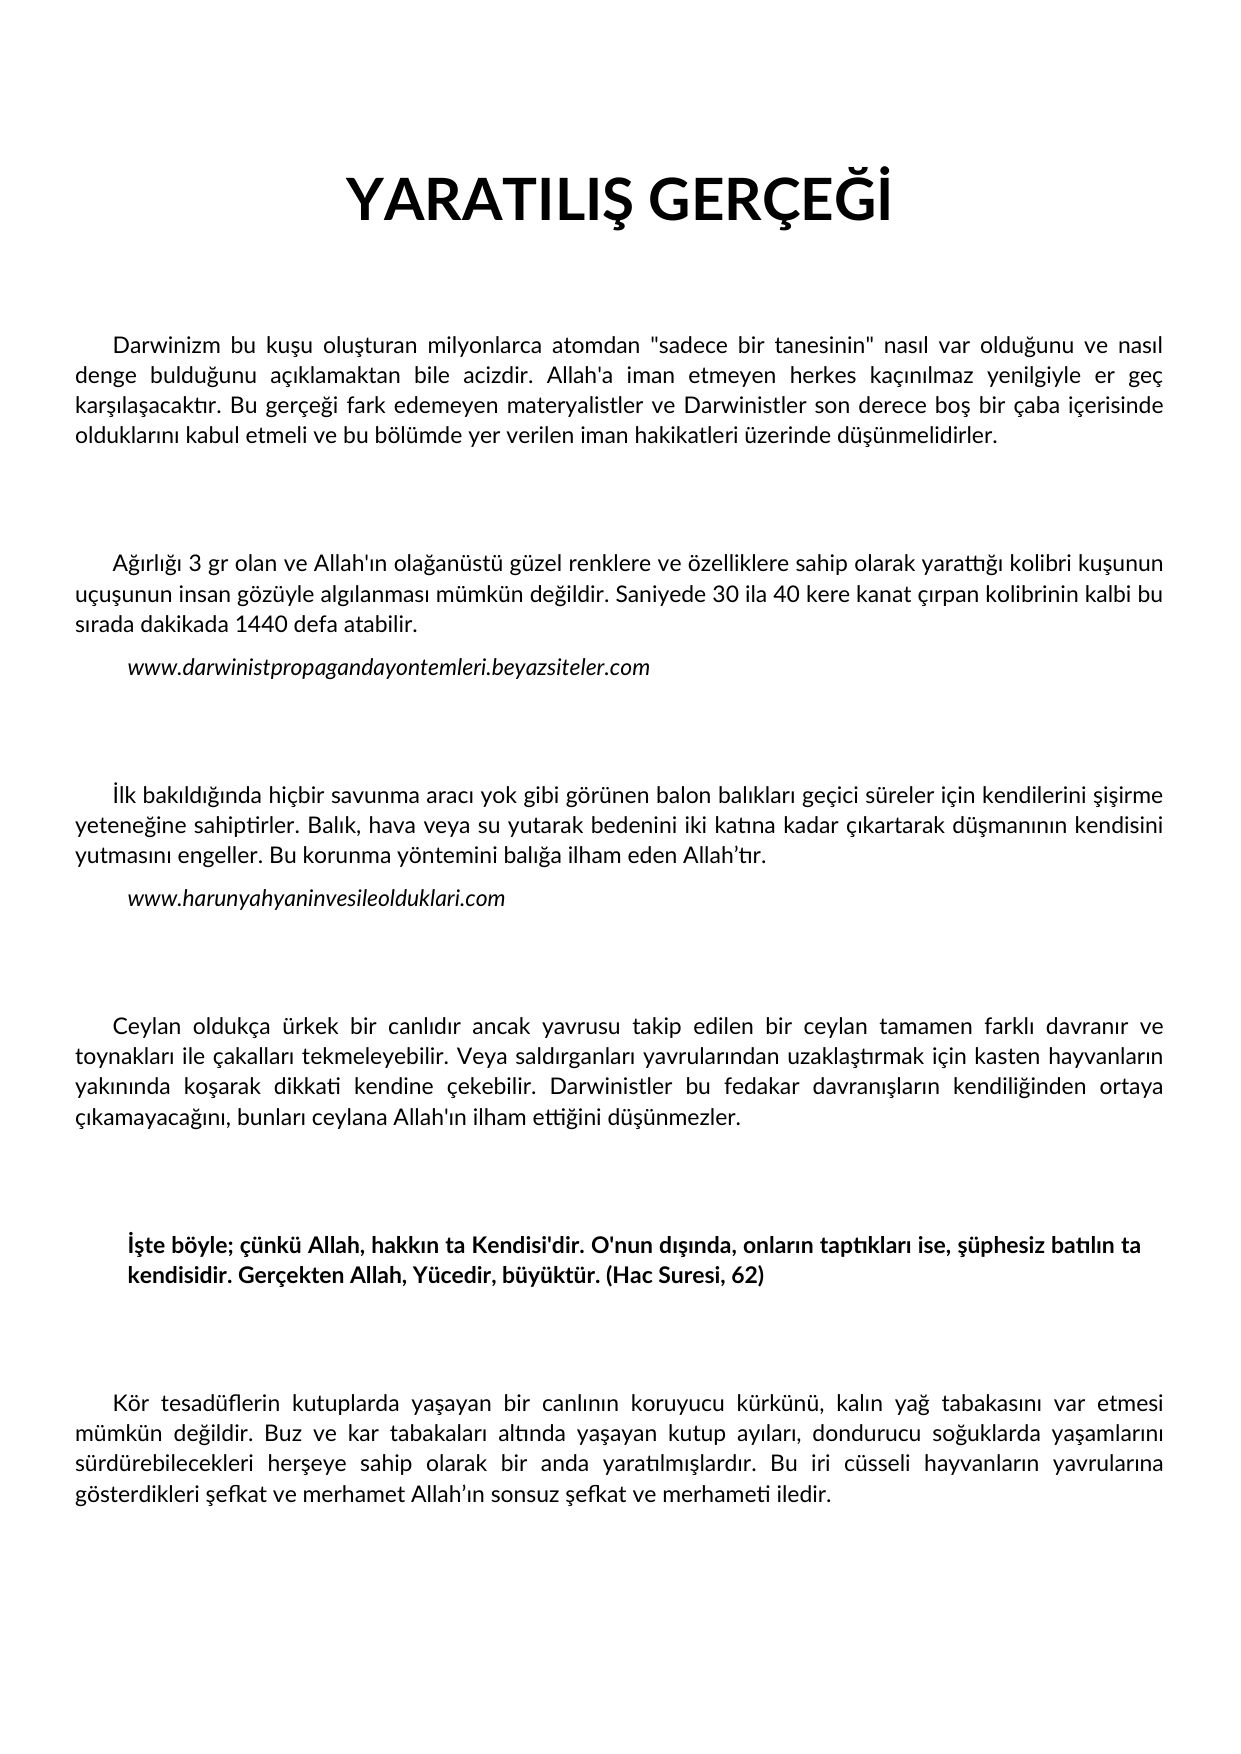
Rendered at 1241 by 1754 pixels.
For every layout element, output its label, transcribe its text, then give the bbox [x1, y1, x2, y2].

text Ceylan oldukça ürkek bir canlıdır ancak yavrusu takip edilen bir ceylan tamamen farklı davranır ve toynakları ile çakalları tekmeleyebilir. Veya saldırganları yavrularından uzaklaştırmak için kasten hayvanların yakınında koşarak dikkati kendine çekebilir. Darwinistler bu fedakar davranışların kendiliğinden ortaya çıkamayacağını, bunları ceylana Allah'ın ilham ettiğini düşünmezler. [75, 1012, 1165, 1130]
text İşte böyle; çünkü Allah, hakkın ta Kendisi'dir. O'nun dışında, onların taptıkları ise, şüphesiz batılın ta kendisidir. Gerçekten Allah, Yücedir, büyüktür. (Hac Suresi, 62) [127, 1230, 1143, 1288]
text Darwinizm bu kuşu oluşturan milyonlarca atomdan "sadece bir tanesinin" nasıl var olduğunu ve nasıl denge bulduğunu açıklamaktan bile acizdir. Allah'a iman etmeyen herkes kaçınılmaz yenilgiyle er geç karşılaşacaktır. Bu gerçeği fark edemeyen materyalistler ve Darwinistler son derece boş bir çaba içerisinde olduklarını kabul etmeli ve bu bölümde yer verilen iman hakikatleri üzerinde düşünmelidirler. [75, 330, 1165, 448]
text Kör tesadüflerin kutuplarda yaşayan bir canlının koruyucu kürkünü, kalın yağ tabakasını var etmesi mümkün değildir. Buz ve kar tabakaları altında yaşayan kutup ayıları, dondurucu soğuklarda yaşamlarını sürdürebilecekleri herşeye sahip olarak bir anda yaratılmışlardır. Bu iri cüsseli hayvanların yavrularına gösterdikleri şefkat ve merhamet Allah’ın sonsuz şefkat ve merhameti iledir. [75, 1389, 1165, 1507]
subtitle YARATILIŞ GERÇEĞİ [75, 162, 1165, 232]
text www.harunyahyaninvesileolduklari.com [127, 883, 1143, 911]
text İlk bakıldığında hiçbir savunma aracı yok gibi görünen balon balıkları geçici süreler için kendilerini şişirme yeteneğine sahiptirler. Balık, hava veya su yutarak bedenini iki katına kadar çıkartarak düşmanının kendisini yutmasını engeller. Bu korunma yöntemini balığa ilham eden Allah’tır. [75, 780, 1165, 868]
text Ağırlığı 3 gr olan ve Allah'ın olağanüstü güzel renklere ve özelliklere sahip olarak yarattığı kolibri kuşunun uçuşunun insan gözüyle algılanması mümkün değildir. Saniyede 30 ila 40 kere kanat çırpan kolibrinin kalbi bu sırada dakikada 1440 defa atabilir. [75, 549, 1165, 637]
text www.darwinistpropagandayontemleri.beyazsiteler.com [127, 652, 1143, 680]
